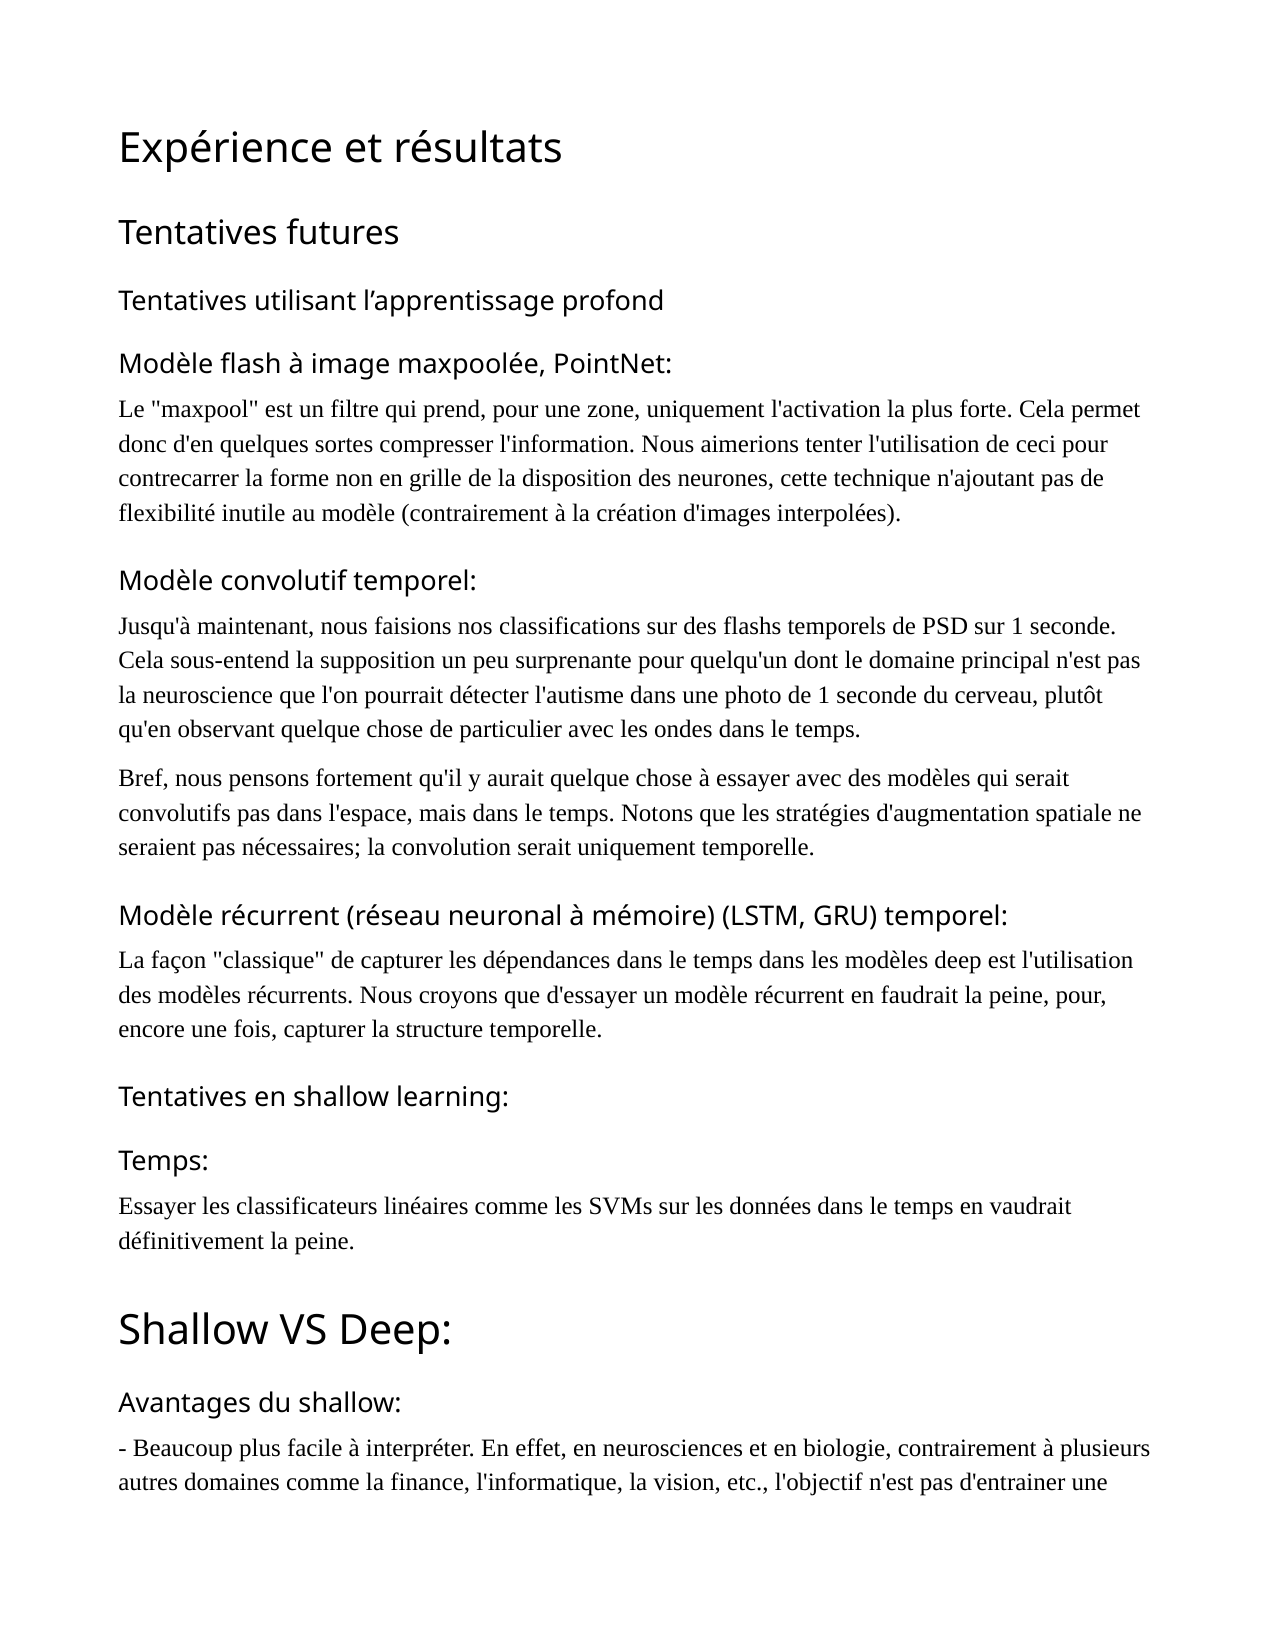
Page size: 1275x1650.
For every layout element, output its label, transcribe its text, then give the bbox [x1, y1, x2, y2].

subtitle Modèle convolutif temporel: [118, 561, 1157, 598]
subtitle Shallow VS Deep: [118, 1300, 1157, 1357]
subtitle Temps: [118, 1142, 1157, 1179]
text Jusqu'à maintenant, nous faisions nos classifications sur des flashs temporels de PSD sur 1 seconde. Cela sous-entend la supposition un peu surprenante pour quelqu'un dont le domaine principal n'est pas la neuroscience que l'on pourrait détecter l'autisme dans une photo de 1 seconde du cerveau, plutôt qu'en observant quelque chose de particulier avec les ondes dans le temps. [118, 611, 1157, 743]
text Le "maxpool" est un filtre qui prend, pour une zone, uniquement l'activation la plus forte. Cela permet donc d'en quelques sortes compresser l'information. Nous aimerions tenter l'utilisation de ceci pour contrecarrer la forme non en grille de la disposition des neurones, cette technique n'ajoutant pas de flexibilité inutile au modèle (contrairement à la création d'images interpolées). [118, 394, 1157, 527]
subtitle Tentatives futures [118, 208, 1157, 254]
subtitle Expérience et résultats [118, 118, 1157, 175]
subtitle Modèle récurrent (réseau neuronal à mémoire) (LSTM, GRU) temporel: [118, 896, 1157, 933]
text Bref, nous pensons fortement qu'il y aurait quelque chose à essayer avec des modèles qui serait convolutifs pas dans l'espace, mais dans le temps. Notons que les stratégies d'augmentation spatiale ne seraient pas nécessaires; la convolution serait uniquement temporelle. [118, 763, 1157, 861]
text La façon "classique" de capturer les dépendances dans le temps dans les modèles deep est l'utilisation des modèles récurrents. Nous croyons que d'essayer un modèle récurrent en faudrait la peine, pour, encore une fois, capturer la structure temporelle. [118, 945, 1157, 1043]
subtitle Tentatives utilisant l’apprentissage profond [118, 281, 1157, 318]
subtitle Tentatives en shallow learning: [118, 1078, 1157, 1115]
subtitle Modèle flash à image maxpoolée, PointNet: [118, 345, 1157, 382]
subtitle Avantages du shallow: [118, 1384, 1157, 1421]
text Essayer les classificateurs linéaires comme les SVMs sur les données dans le temps en vaudrait définitivement la peine. [118, 1191, 1157, 1254]
text - Beaucoup plus facile à interpréter. En effet, en neurosciences et en biologie, contrairement à plusieurs autres domaines comme la finance, l'informatique, la vision, etc., l'objectif n'est pas d'entrainer une [118, 1433, 1157, 1496]
